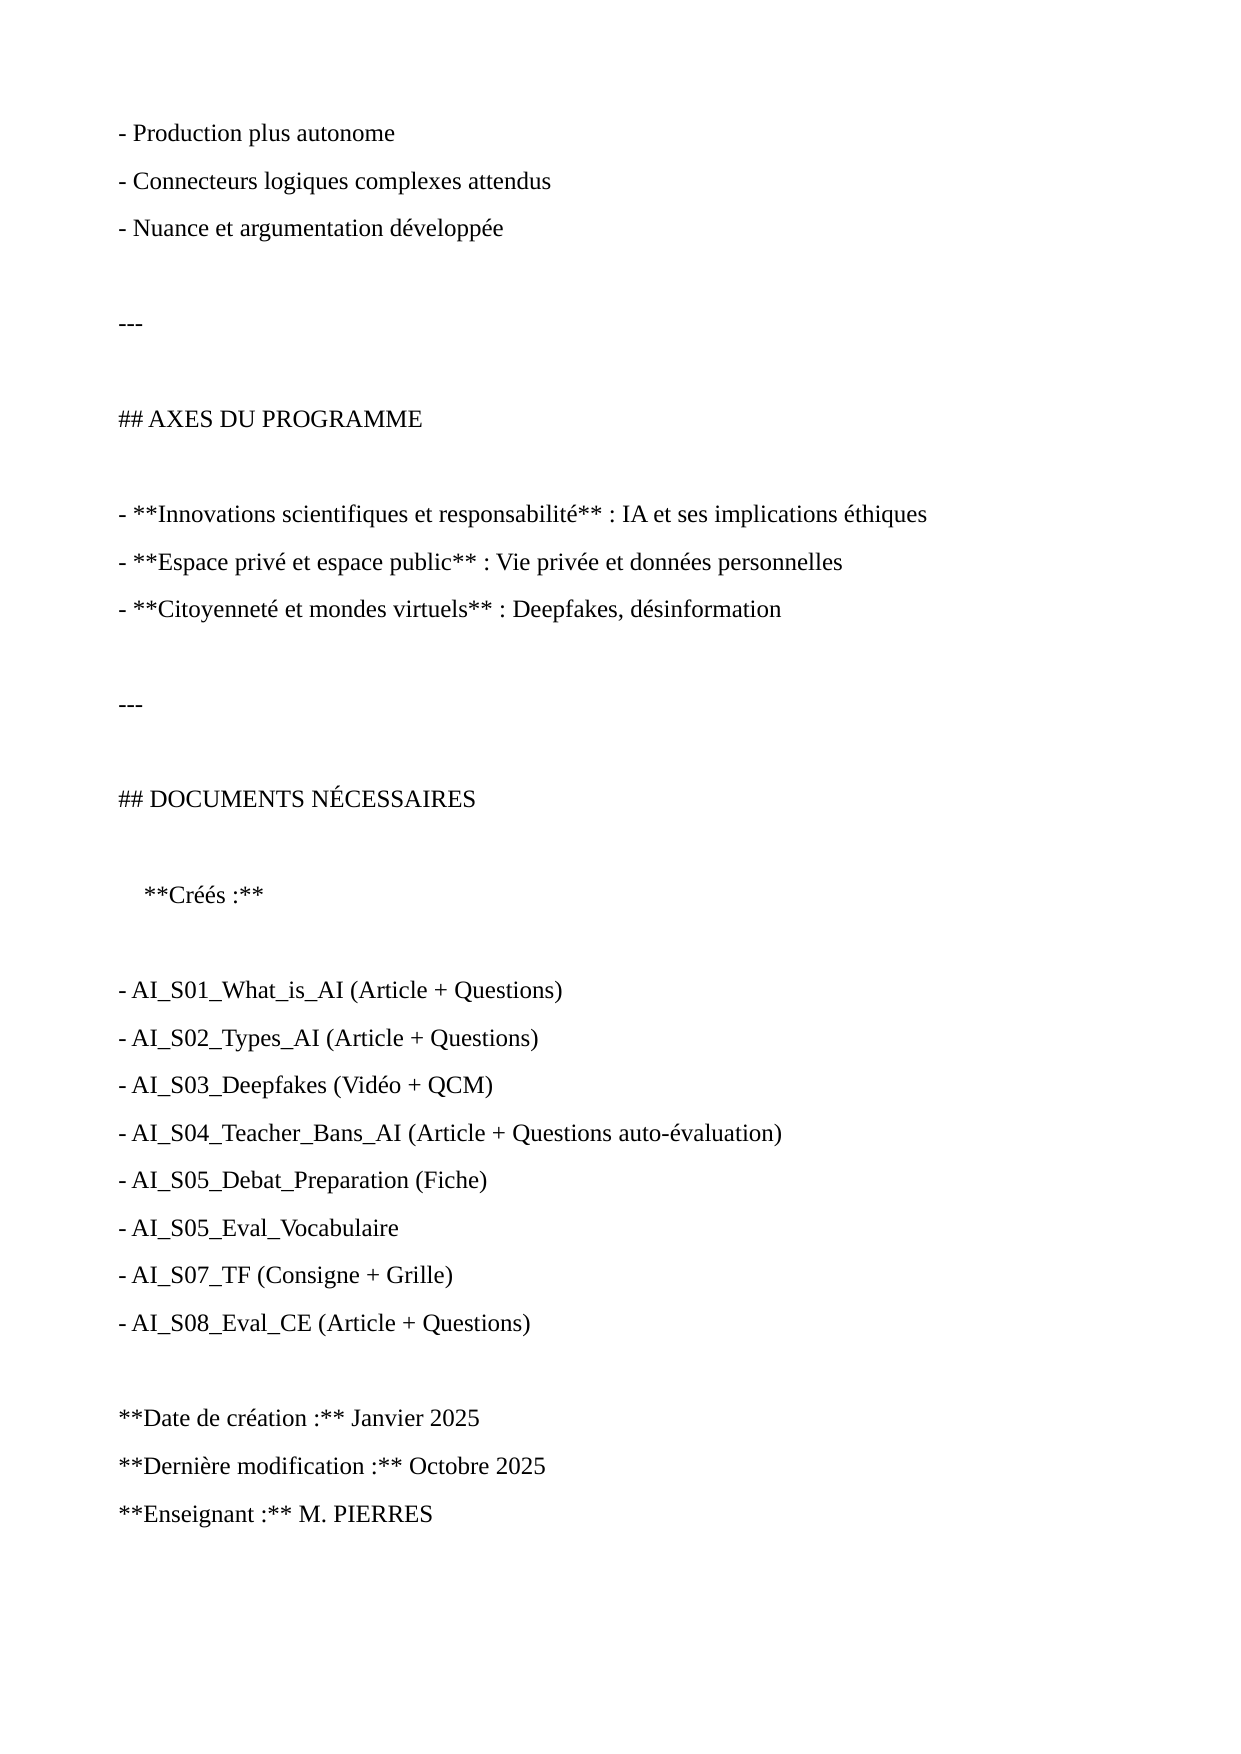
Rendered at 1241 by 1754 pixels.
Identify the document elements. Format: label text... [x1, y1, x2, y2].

text ✅ **Créés :** [118, 880, 1122, 908]
text ## AXES DU PROGRAMME [118, 404, 1122, 432]
text - AI_S05_Debat_Preparation (Fiche) [118, 1165, 1122, 1194]
text - AI_S07_TF (Consigne + Grille) [118, 1261, 1122, 1289]
text **Enseignant :** M. PIERRES [118, 1499, 1122, 1527]
text - AI_S04_Teacher_Bans_AI (Article + Questions auto-évaluation) [118, 1118, 1122, 1147]
text - Nuance et argumentation développée [118, 213, 1122, 242]
text - AI_S02_Types_AI (Article + Questions) [118, 1023, 1122, 1051]
text - AI_S08_Eval_CE (Article + Questions) [118, 1308, 1122, 1337]
text - AI_S03_Deepfakes (Vidéo + QCM) [118, 1070, 1122, 1099]
text - AI_S01_What_is_AI (Article + Questions) [118, 975, 1122, 1004]
text --- [118, 689, 1122, 718]
text ## DOCUMENTS NÉCESSAIRES [118, 784, 1122, 813]
text **Date de création :** Janvier 2025 [118, 1403, 1122, 1432]
text - **Citoyenneté et mondes virtuels** : Deepfakes, désinformation [118, 594, 1122, 623]
text - **Espace privé et espace public** : Vie privée et données personnelles [118, 547, 1122, 575]
text - AI_S05_Eval_Vocabulaire [118, 1213, 1122, 1242]
text **Dernière modification :** Octobre 2025 [118, 1451, 1122, 1480]
text --- [118, 308, 1122, 337]
text - Production plus autonome [118, 118, 1122, 147]
text - Connecteurs logiques complexes attendus [118, 166, 1122, 194]
text - **Innovations scientifiques et responsabilité** : IA et ses implications éthiques [118, 499, 1122, 528]
